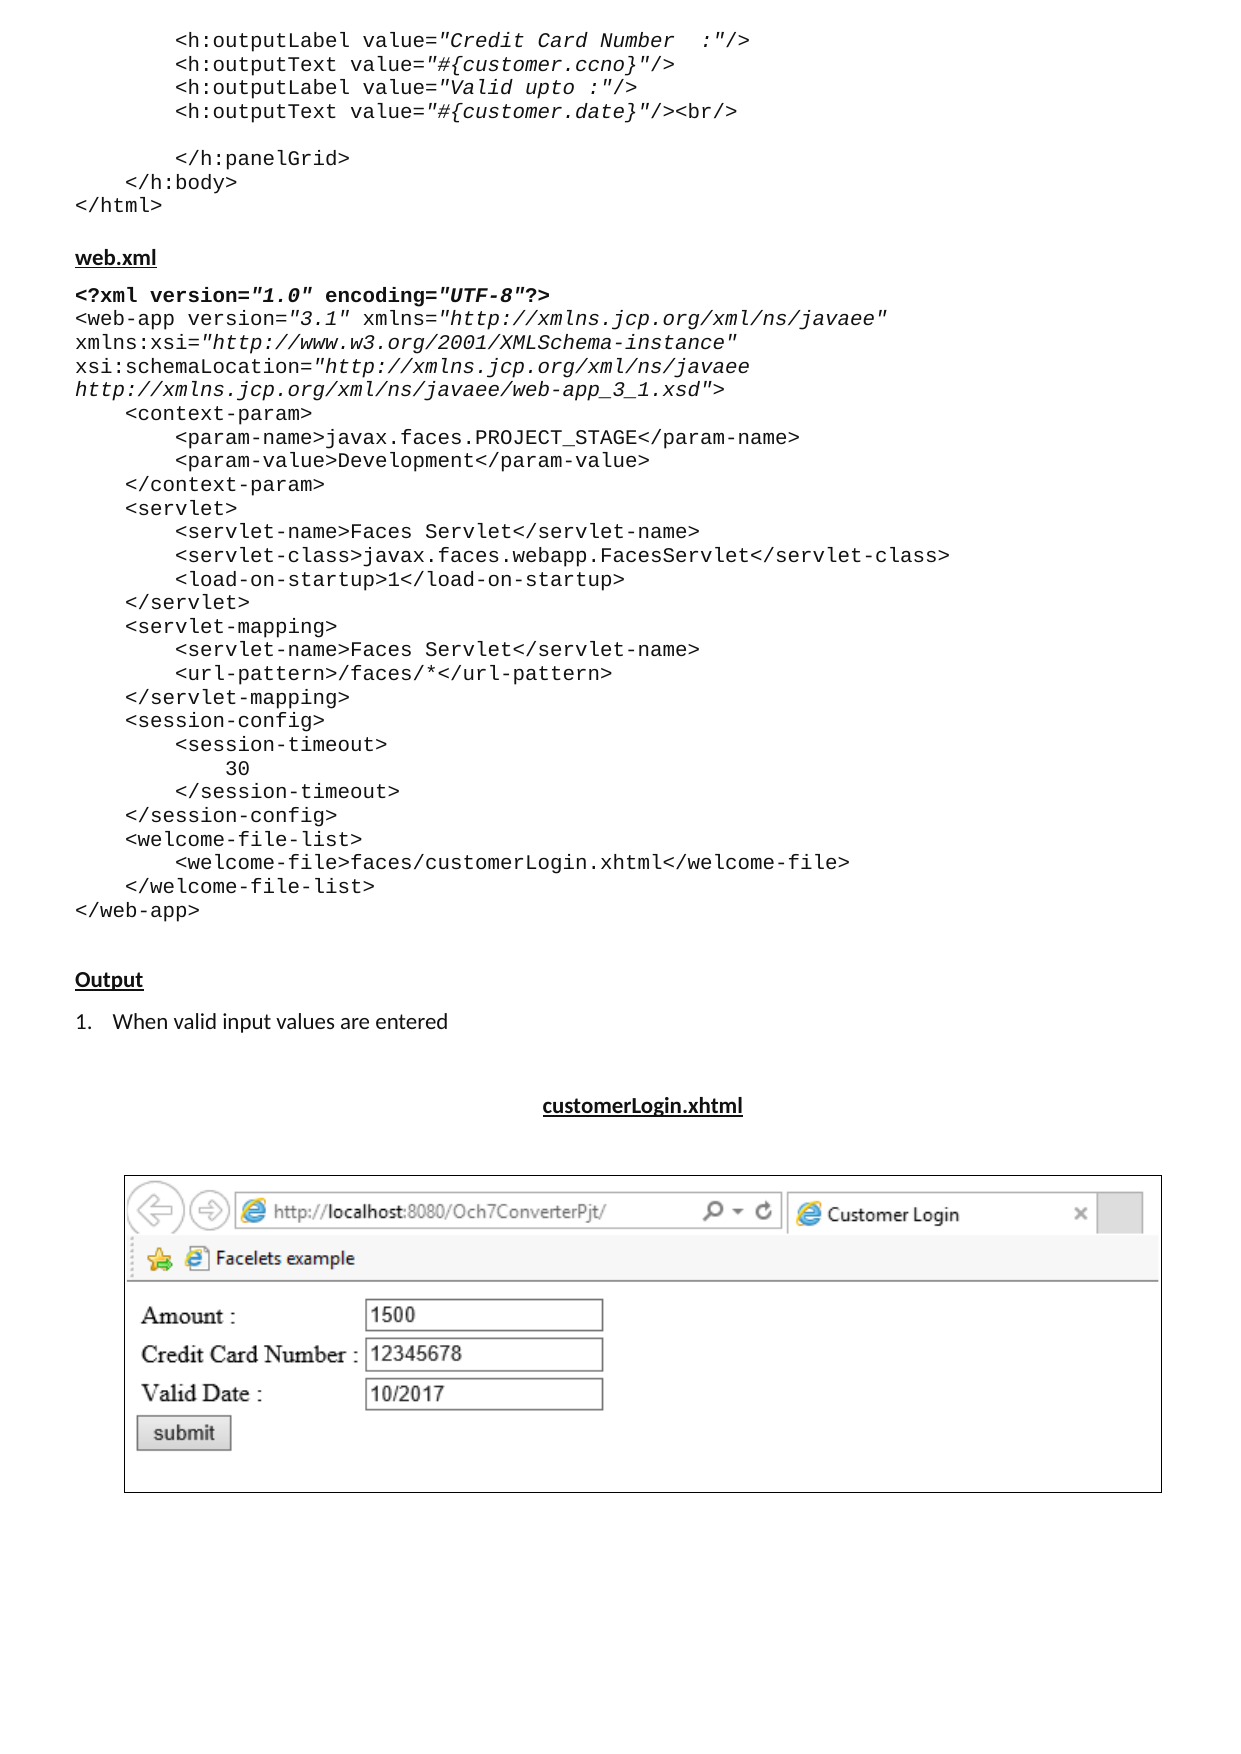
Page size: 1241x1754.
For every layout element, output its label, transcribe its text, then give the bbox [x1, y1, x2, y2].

text <welcome-file-list> [75, 829, 1210, 852]
text <web-app version="3.1" xmlns="http://xmlns.jcp.org/xml/ns/javaee" xmlns:xsi="http://www.w3.org/2001/XMLSchema-instance" xsi:schemaLocation="http://xmlns.jcp.org/xml/ns/javaee http://xmlns.jcp.org/xml/ns/javaee/web-app_3_1.xsd"> [75, 308, 1210, 403]
text <load-on-startup>1</load-on-startup> [75, 568, 1210, 592]
text Output [75, 965, 1210, 993]
text </welcome-file-list> [75, 876, 1210, 899]
text <context-param> [75, 403, 1210, 427]
text 1. When valid input values are entered [75, 1007, 1210, 1035]
text web.xml [75, 243, 1210, 271]
text <servlet-name>Faces Servlet</servlet-name> [75, 639, 1210, 663]
text <?xml version="1.0" encoding="UTF-8"?> [75, 285, 1210, 308]
text customerLogin.xhtml [75, 1091, 1210, 1119]
text <h:outputText value="#{customer.ccno}"/> [75, 54, 1210, 77]
text </h:body> [75, 172, 1210, 196]
text <servlet-mapping> [75, 616, 1210, 639]
text <h:outputLabel value="Credit Card Number :"/> [75, 30, 1210, 54]
text <session-config> [75, 710, 1210, 734]
text <session-timeout> [75, 734, 1210, 758]
text <h:outputText value="#{customer.date}"/><br/> [75, 101, 1210, 124]
text <param-name>javax.faces.PROJECT_STAGE</param-name> [75, 427, 1210, 450]
text </session-timeout> [75, 781, 1210, 805]
text </servlet-mapping> [75, 687, 1210, 710]
text <param-value>Development</param-value> [75, 450, 1210, 474]
text <servlet-class>javax.faces.webapp.FacesServlet</servlet-class> [75, 545, 1210, 568]
text </web-app> [75, 899, 1210, 923]
text <h:outputLabel value="Valid upto :"/> [75, 77, 1210, 101]
text <url-pattern>/faces/*</url-pattern> [75, 663, 1210, 687]
text 30 [75, 758, 1210, 781]
text <servlet> [75, 498, 1210, 521]
text <servlet-name>Faces Servlet</servlet-name> [75, 521, 1210, 545]
text <welcome-file>faces/customerLogin.xhtml</welcome-file> [75, 852, 1210, 876]
text </html> [75, 196, 1210, 219]
text </h:panelGrid> [75, 148, 1210, 172]
text </session-config> [75, 805, 1210, 829]
text </context-param> [75, 474, 1210, 498]
text </servlet> [75, 592, 1210, 616]
